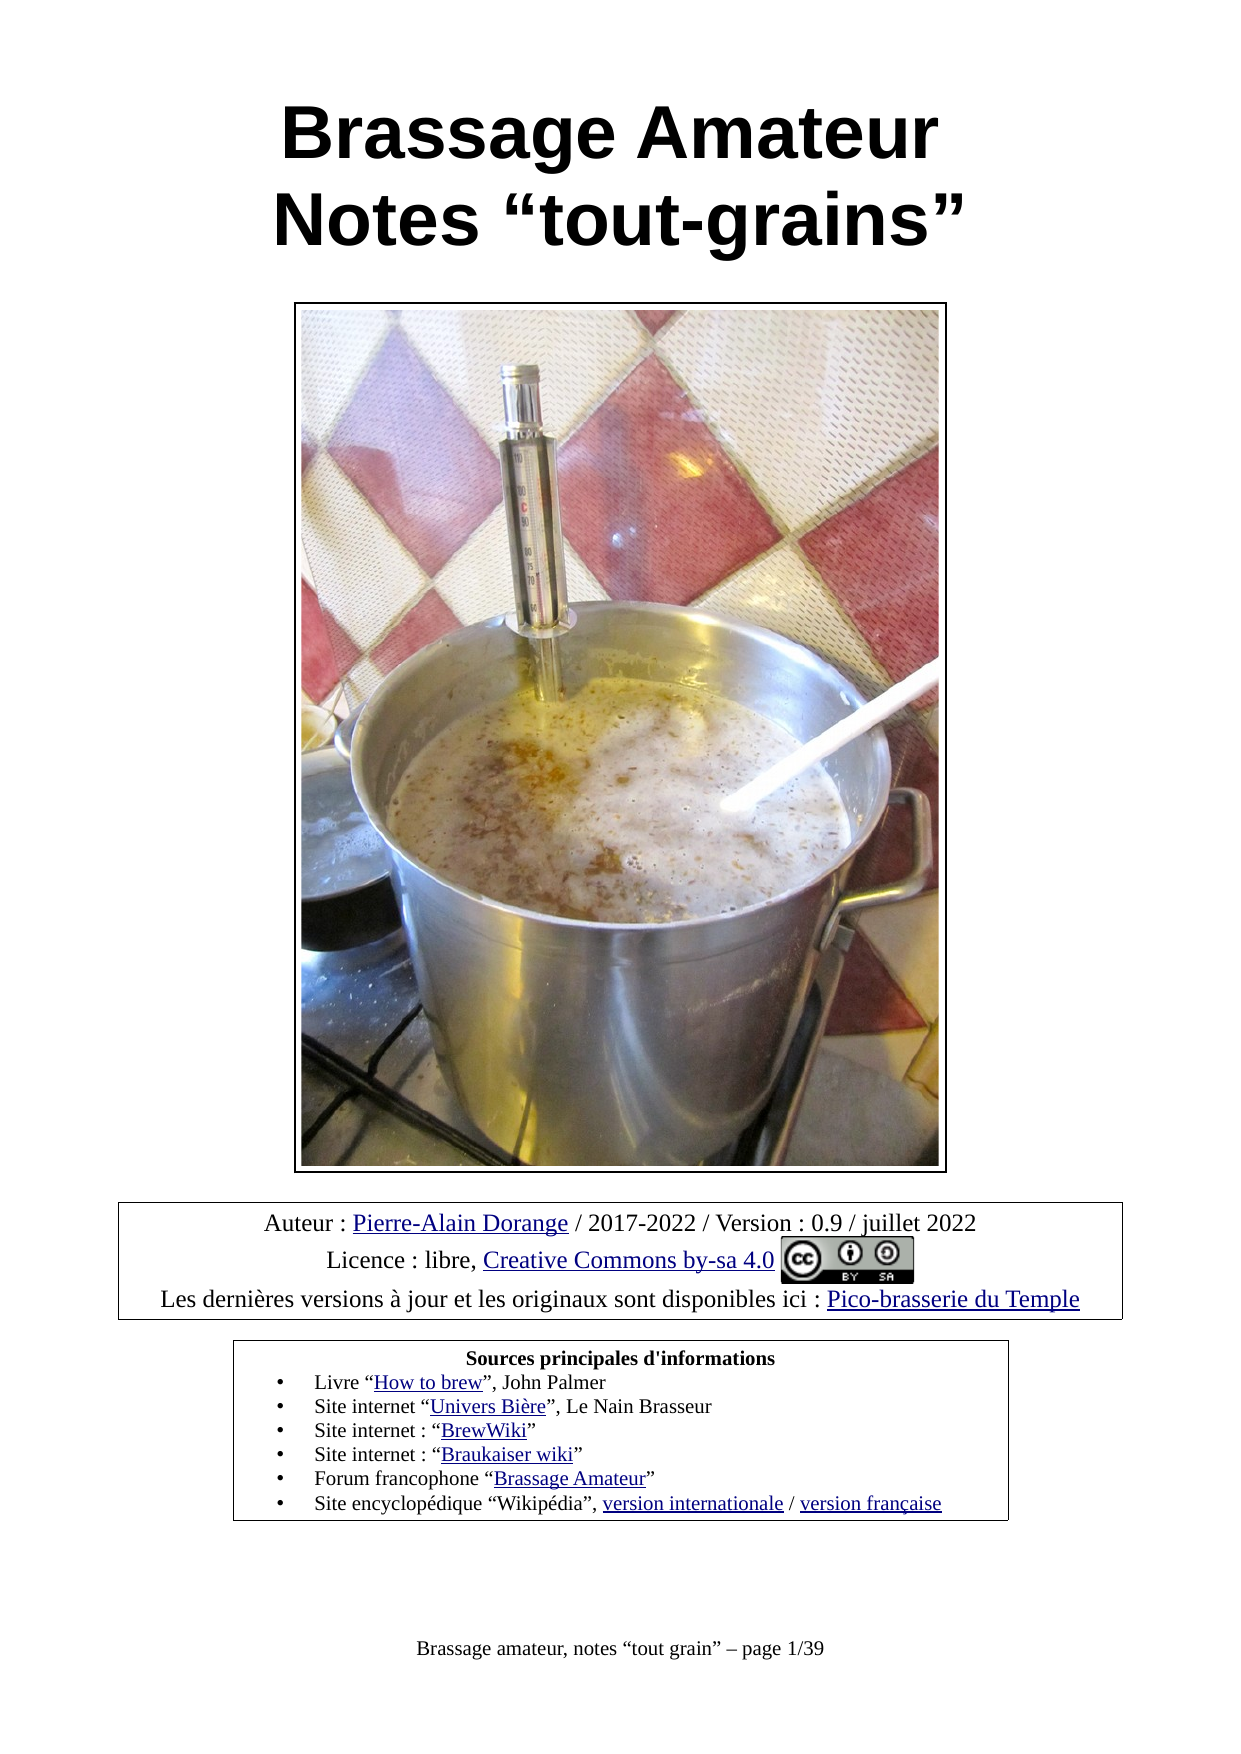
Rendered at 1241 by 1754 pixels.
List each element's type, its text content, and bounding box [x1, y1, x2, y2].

title Brassage Amateur Notes “tout-grains” [88, 88, 1152, 261]
table_header Sources principales d'informations Livre “How to brew”, John Palmer Site internet “Univers Bière”, Le Nain Brasseur Site internet : “BrewWiki” Site internet : “Braukaiser wiki” Forum francophone “Brassage Amateur” Site encyclopédique “Wikipédia”, version internationale / version française [234, 1341, 1008, 1520]
picture [780, 1236, 915, 1284]
table_header Auteur : Pierre-Alain Dorange / 2017-2022 / Version : 0.9 / juillet 2022 Licence : libre, Creative Commons by-sa 4.0 Les dernières versions à jour et les originaux sont disponibles ici : Pico-brasserie du Temple [119, 1203, 1122, 1318]
picture [301, 310, 939, 1166]
